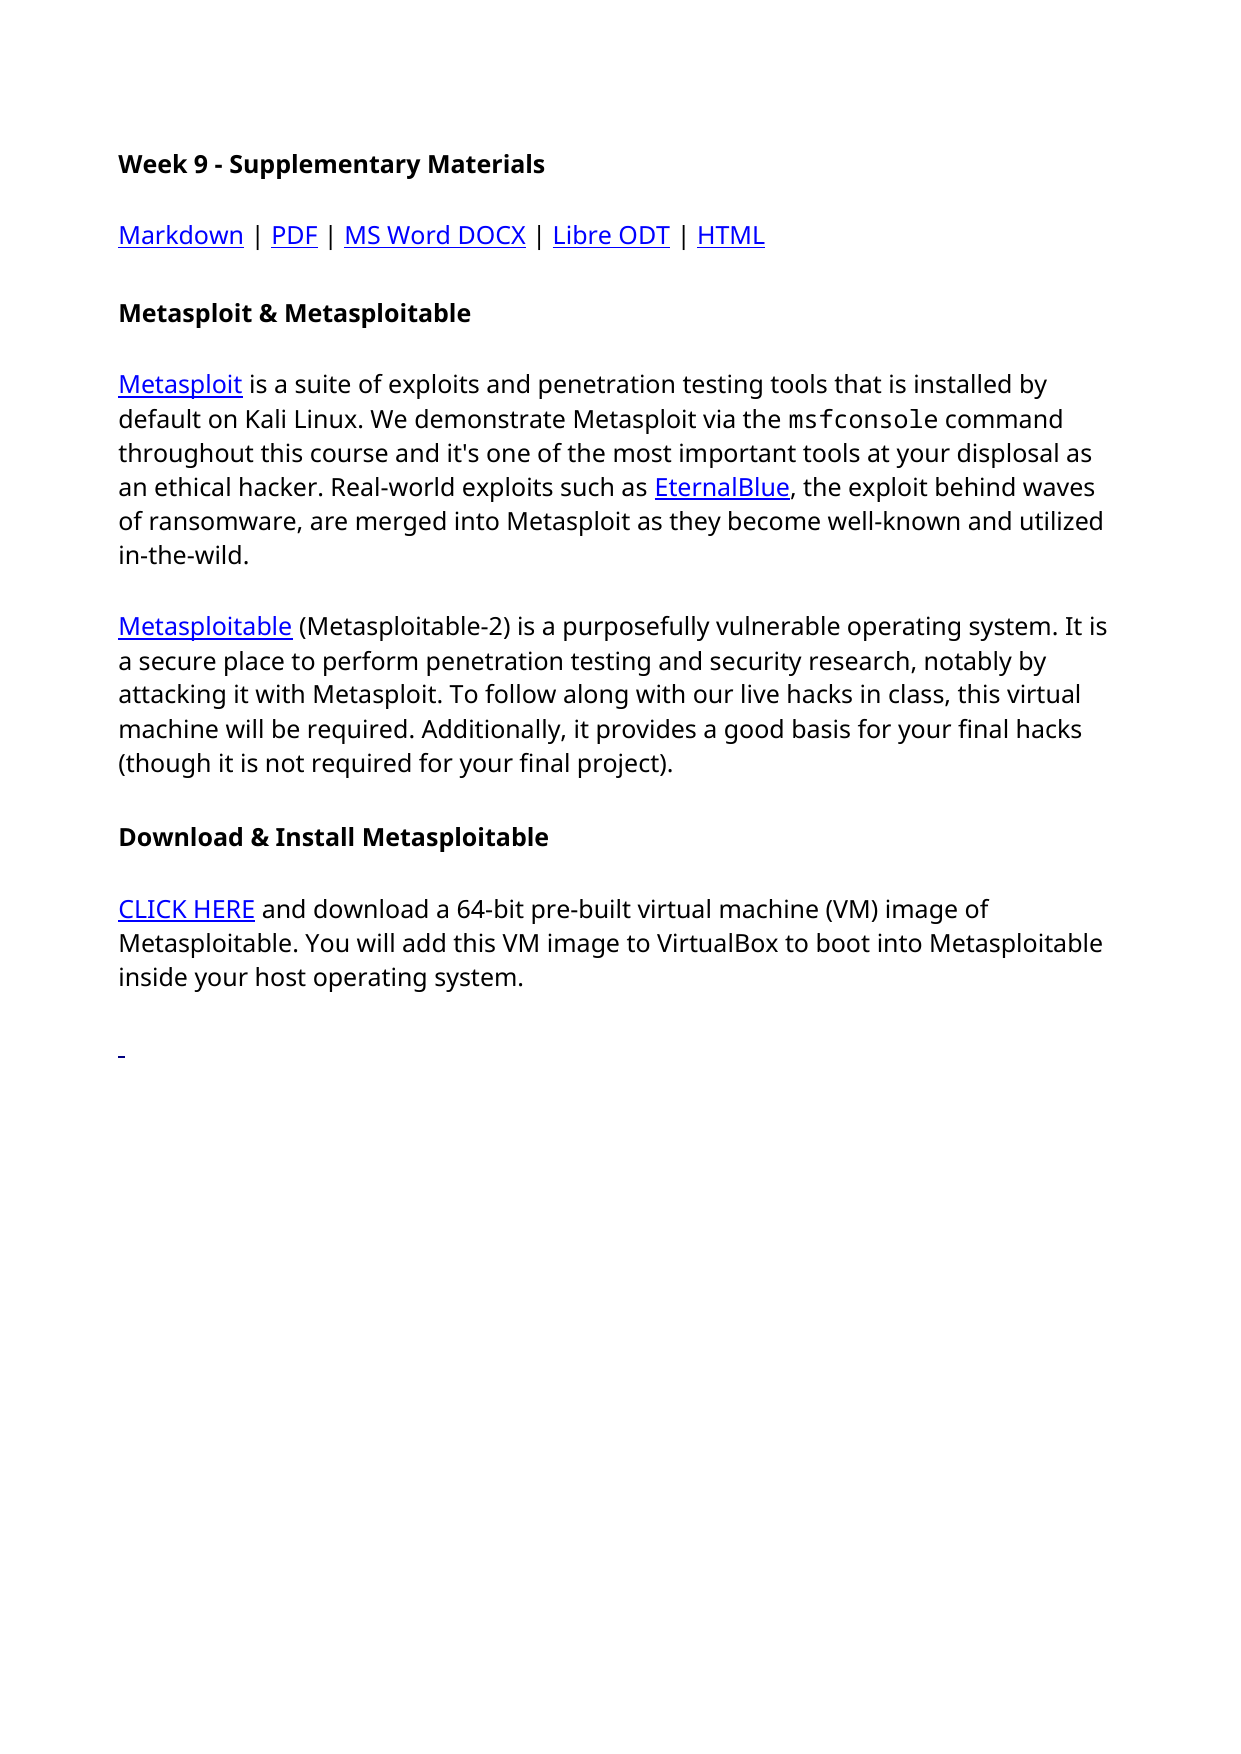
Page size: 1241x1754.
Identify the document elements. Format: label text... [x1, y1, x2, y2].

text CLICK HERE and download a 64-bit pre-built virtual machine (VM) image of Metasploitable. You will add this VM image to VirtualBox to boot into Metasploitable inside your host operating system. [118, 892, 1122, 994]
text Metasploitable (Metasploitable-2) is a purposefully vulnerable operating system. It is a secure place to perform penetration testing and security research, notably by attacking it with Metasploit. To follow along with our live hacks in class, this virtual machine will be required. Additionally, it provides a good basis for your final hacks (though it is not required for your final project). [118, 609, 1122, 779]
text Markdown | PDF | MS Word DOCX | Libre ODT | HTML [118, 218, 1122, 252]
text Week 9 - Supplementary Materials [118, 146, 1122, 180]
text Download & Install Metasploitable [118, 820, 1122, 854]
text Metasploit & Metasploitable [118, 296, 1122, 330]
text Metasploit is a suite of exploits and penetration testing tools that is installed by default on Kali Linux. We demonstrate Metasploit via the msfconsole command throughout this course and it's one of the most important tools at your displosal as an ethical hacker. Real-world exploits such as EternalBlue, the exploit behind waves of ransomware, are merged into Metasploit as they become well-known and utilized in-the-wild. [118, 367, 1122, 572]
